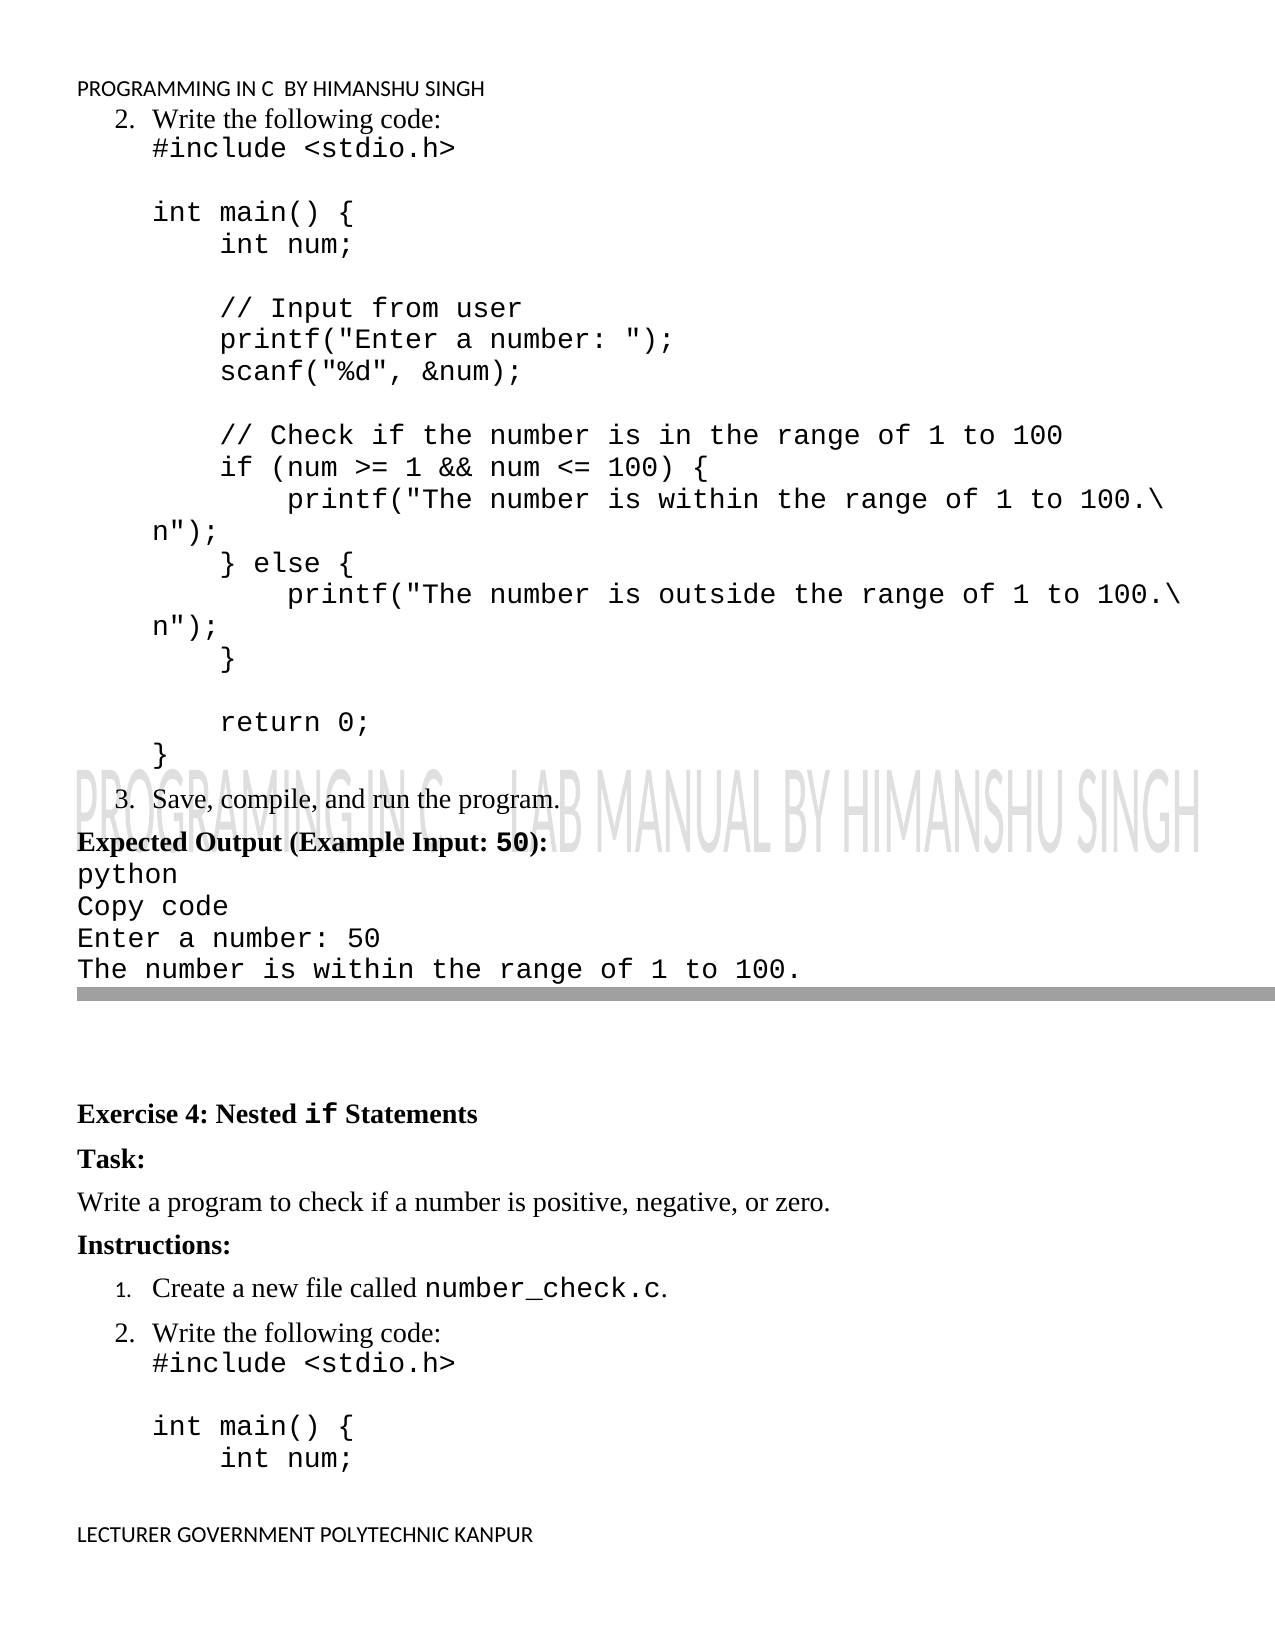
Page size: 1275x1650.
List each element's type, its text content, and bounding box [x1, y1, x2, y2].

text printf("The number is outside the range of 1 to 100.\n"); [152, 581, 1198, 644]
text // Check if the number is in the range of 1 to 100 [152, 421, 1198, 453]
list Save, compile, and run the program. [162, 782, 189, 814]
list Use a loop to reverse the elements. [1008, 782, 1032, 814]
text Sample Input: [968, 825, 980, 852]
list Save, compile, and run the program. [1148, 782, 1174, 814]
text Sample Input: [532, 825, 557, 852]
text Sample Input: [326, 825, 339, 847]
text scanf("%d", &num); [152, 357, 1198, 389]
text Sample Input: [1127, 825, 1138, 852]
text int main() { [152, 1412, 1198, 1444]
text Sample Input: [696, 825, 721, 853]
text Sample Input: [754, 825, 771, 852]
text Sample Input: [393, 825, 405, 852]
text printf("Enter a number: "); [152, 326, 1198, 357]
text Sample Input: [1077, 825, 1097, 853]
text Sample Input: [512, 825, 533, 852]
text if (num >= 1 && num <= 100) { [152, 453, 1198, 485]
text Sample Input: [785, 825, 806, 852]
text Sample Input: [679, 825, 691, 852]
list Save, compile, and run the program. [330, 782, 368, 814]
text printf("The number is within the range of 1 to 100.\n"); [152, 485, 1198, 549]
text } [152, 644, 1198, 676]
list Use a loop to reverse the elements. [1174, 782, 1198, 814]
text } else { [152, 549, 1198, 581]
text Sample Input: [983, 825, 1004, 853]
list Save, compile, and run the program. [822, 782, 844, 814]
text Sample Input: [924, 825, 952, 852]
text int main() { [152, 198, 1198, 230]
text } [152, 740, 1198, 772]
text int num; [152, 230, 1198, 262]
text Copy code [77, 892, 1198, 923]
list Write the following code: [114, 1316, 1198, 1348]
text Write a program to check if a number is positive, negative, or zero. [77, 1185, 1198, 1218]
list Save, compile, and run the program. [1062, 782, 1084, 814]
text Sample Input: [723, 825, 751, 852]
list Write the following code: [114, 102, 1198, 134]
text The number is within the range of 1 to 100. [77, 955, 1198, 987]
text Task: [77, 1142, 1198, 1175]
text Sample Input: [560, 825, 581, 852]
list Save, compile, and run the program. [425, 782, 512, 814]
text Sample Input: [1143, 825, 1170, 853]
text #include <stdio.h> [152, 1348, 1198, 1380]
text // Input from user [152, 294, 1198, 326]
text python [77, 860, 1198, 892]
text int num; [152, 1444, 1198, 1476]
list Create a new file called number_check.c. [114, 1271, 1198, 1306]
text Sample Input: [205, 825, 237, 853]
list Save, compile, and run the program. [759, 782, 785, 814]
text Sample Input: [635, 825, 663, 852]
text Expected Output (Example Input: 50): [77, 825, 1198, 860]
text return 0; [152, 708, 1198, 740]
text Instructions: [77, 1228, 1198, 1261]
text #include <stdio.h> [152, 134, 1198, 166]
text Sample Input: [142, 825, 154, 850]
text Sample Input: [1038, 825, 1062, 853]
text Exercise 4: Nested if Statements [77, 1097, 1198, 1132]
list Save, compile, and run the program. [517, 782, 539, 814]
list Use a loop to reverse the elements. [844, 782, 868, 814]
text Enter a number: 50 [77, 923, 1198, 955]
text Sample Input: [309, 825, 321, 852]
